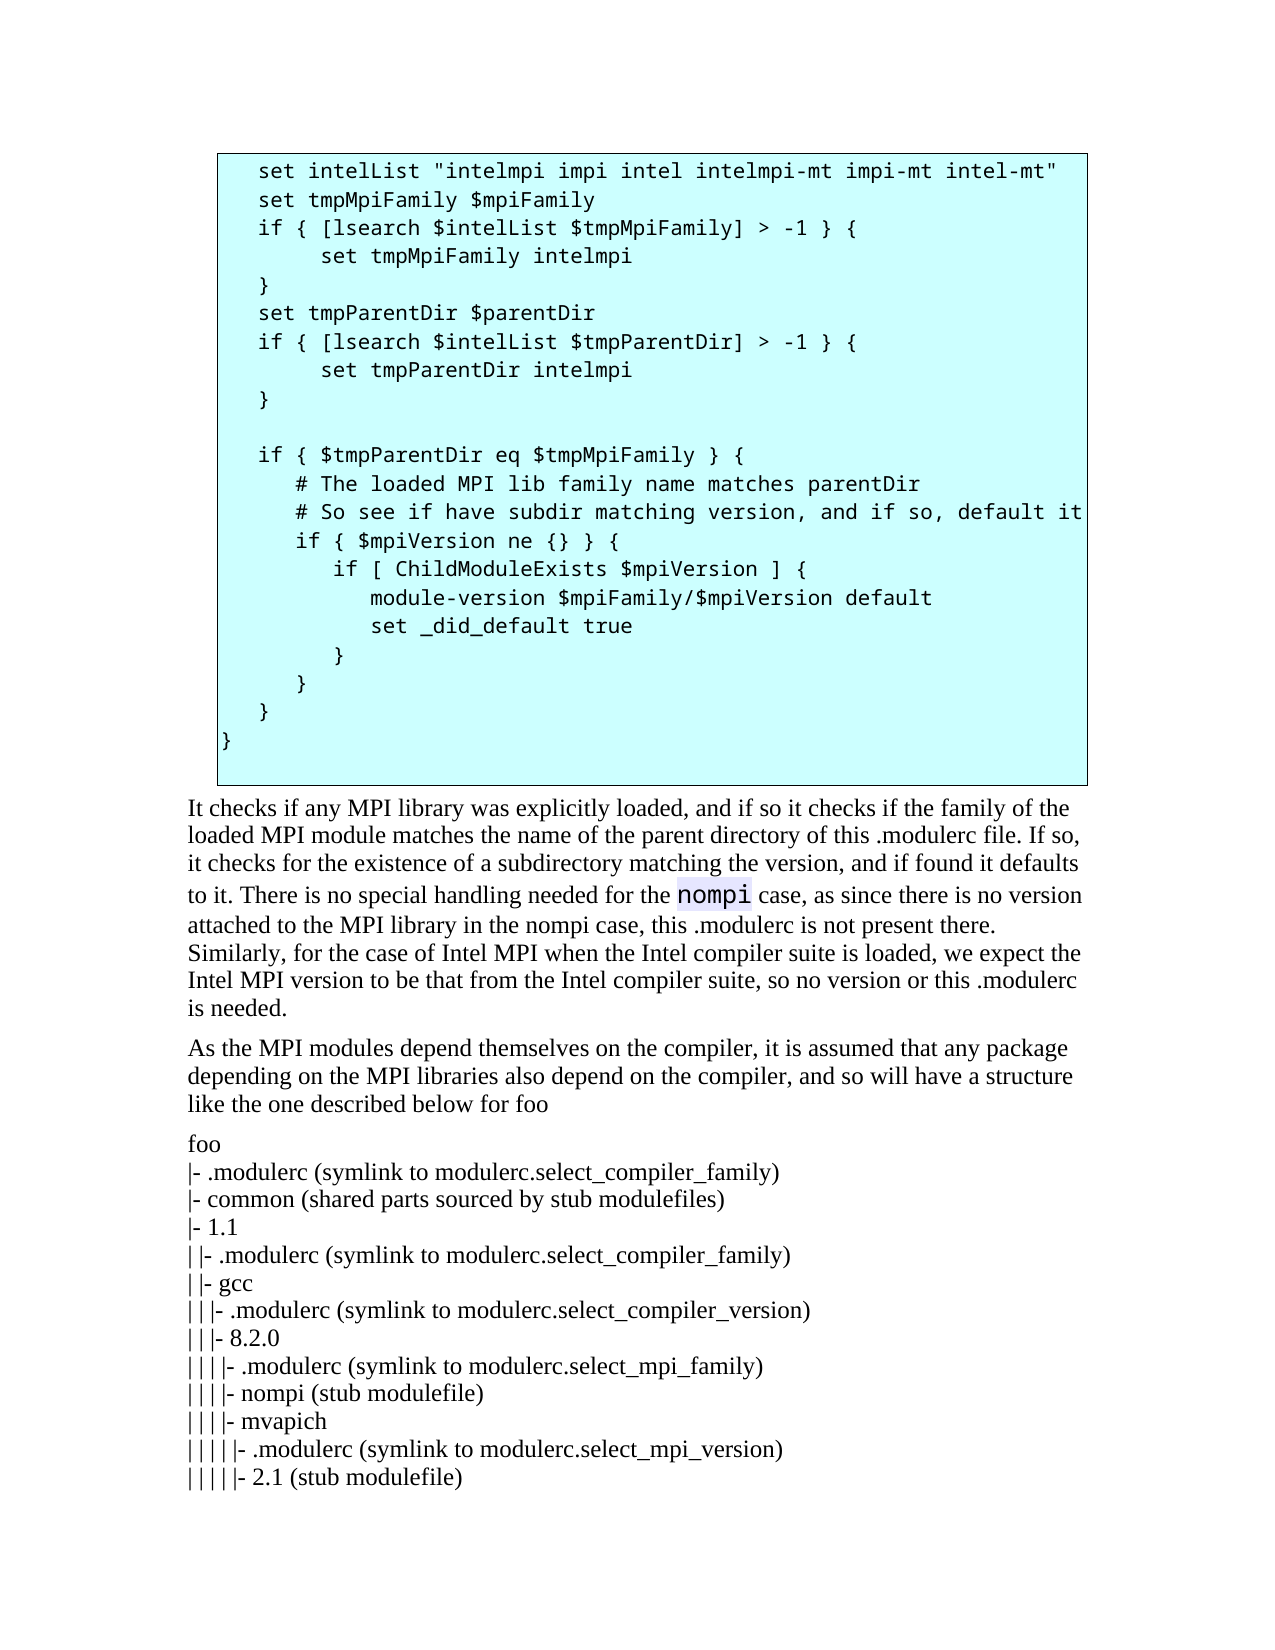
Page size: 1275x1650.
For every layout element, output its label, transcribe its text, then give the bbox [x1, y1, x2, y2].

text | | |- 8.2.0 [187, 1324, 1087, 1352]
text | | |- .modulerc (symlink to modulerc.select_compiler_version) [187, 1296, 1087, 1324]
text |- 1.1 [187, 1213, 1087, 1241]
text | | | |- mvapich [187, 1407, 1087, 1435]
text As the MPI modules depend themselves on the compiler, it is assumed that any package depending on the MPI libraries also depend on the compiler, and so will have a structure like the one described below for foo [187, 1034, 1087, 1118]
text | | | | |- 2.1 (stub modulefile) [187, 1463, 1087, 1490]
text | | | |- nompi (stub modulefile) [187, 1379, 1087, 1407]
text | | | |- .modulerc (symlink to modulerc.select_mpi_family) [187, 1352, 1087, 1379]
text | |- gcc [187, 1269, 1087, 1296]
text | | | | |- .modulerc (symlink to modulerc.select_mpi_version) [187, 1435, 1087, 1463]
text |- .modulerc (symlink to modulerc.select_compiler_family) [187, 1158, 1087, 1186]
text | |- .modulerc (symlink to modulerc.select_compiler_family) [187, 1241, 1087, 1269]
text foo [187, 1130, 1087, 1158]
text It checks if any MPI library was explicitly loaded, and if so it checks if the family of the loaded MPI module matches the name of the parent directory of this .modulerc file. If so, it checks for the existence of a subdirectory matching the version, and if found it defaults to it. There is no special handling needed for the nompi case, as since there is no version attached to the MPI library in the nompi case, this .modulerc is not present there. Similarly, for the case of Intel MPI when the Intel compiler suite is loaded, we expect the Intel MPI version to be that from the Intel compiler suite, so no version or this .modulerc is needed. [187, 794, 1087, 1022]
text |- common (shared parts sourced by stub modulefiles) [187, 1186, 1087, 1213]
text set intelList "intelmpi impi intel intelmpi-mt impi-mt intel-mt" set tmpMpiFamily $mpiFamily if { [lsearch $intelList $tmpMpiFamily] > -1 } { set tmpMpiFamily intelmpi } set tmpParentDir $parentDir if { [lsearch $intelList $tmpParentDir] > -1 } { set tmpParentDir intelmpi } if { $tmpParentDir eq $tmpMpiFamily } { # The loaded MPI lib family name matches parentDir # So see if have subdir matching version, and if so, default it if { $mpiVersion ne {} } { if [ ChildModuleExists $mpiVersion ] { module-version $mpiFamily/$mpiVersion default set _did_default true } } } } [218, 154, 1087, 785]
